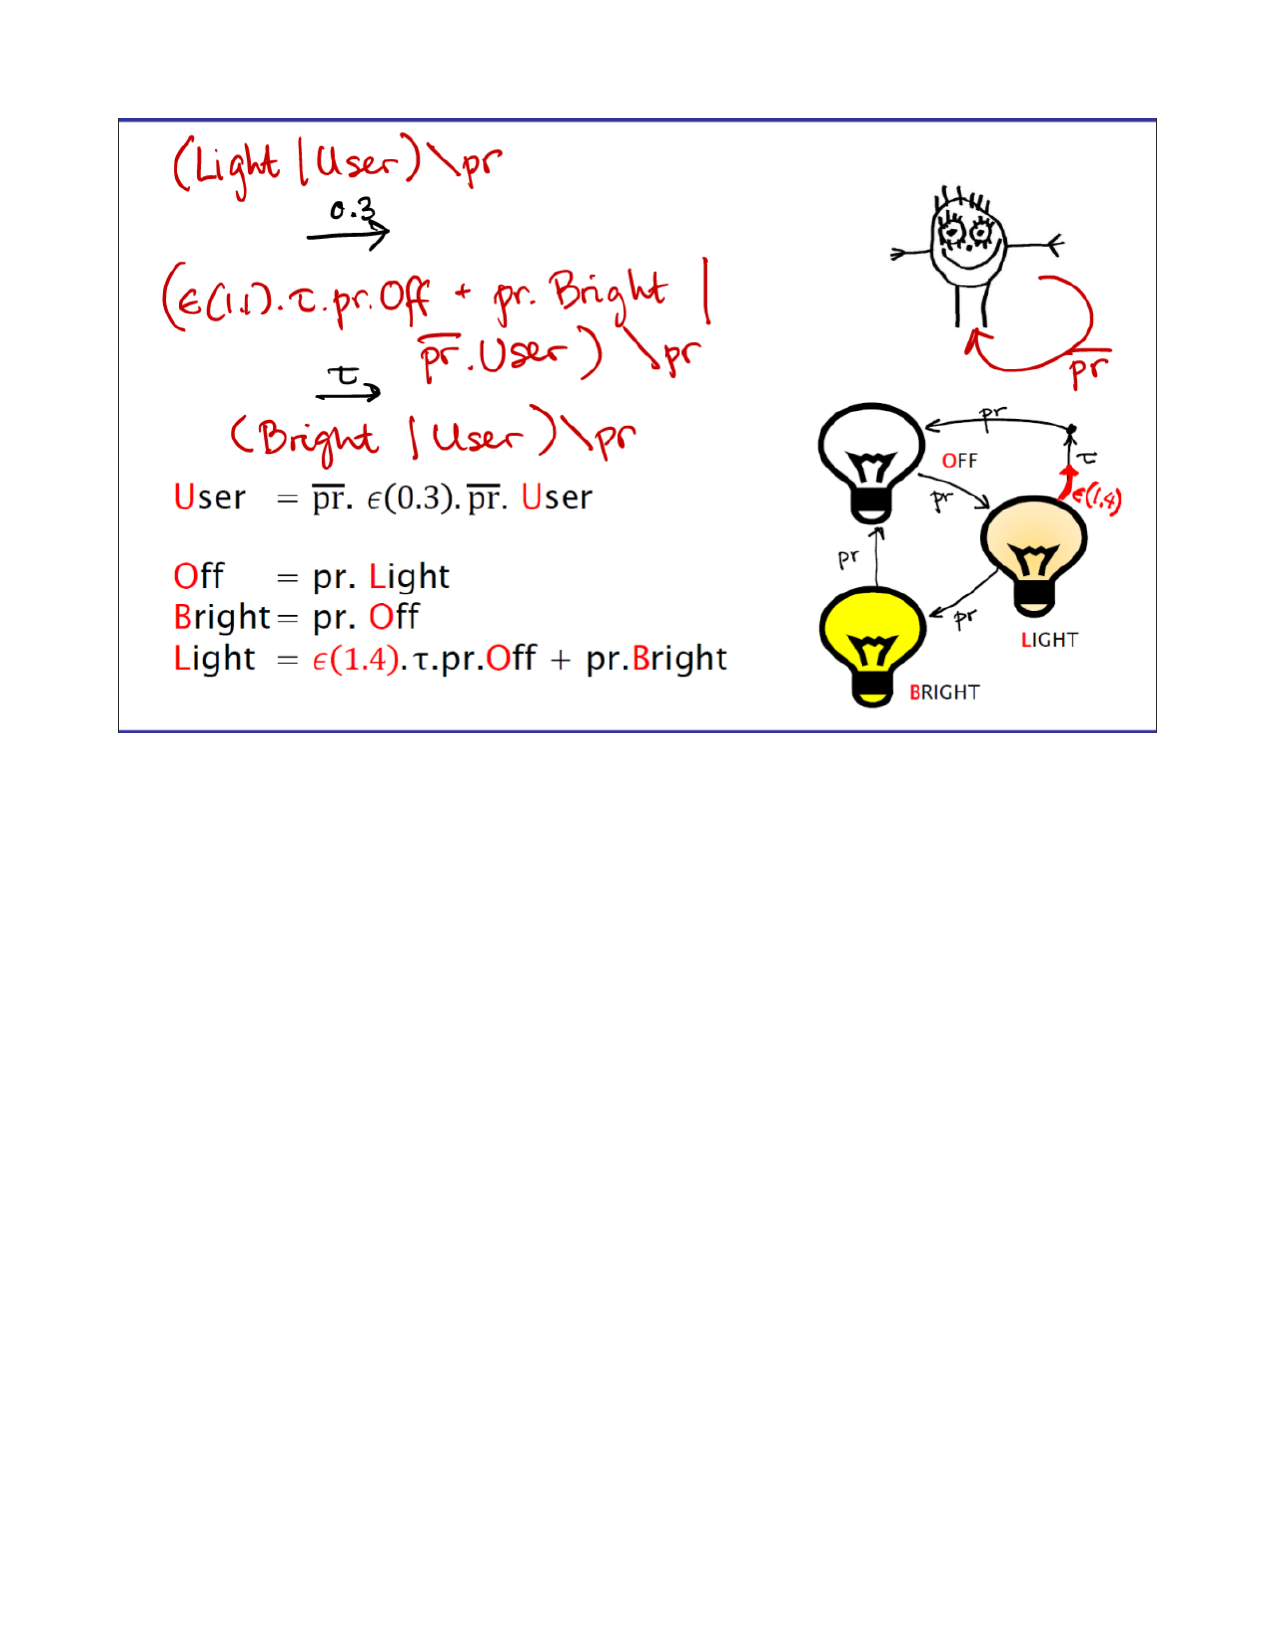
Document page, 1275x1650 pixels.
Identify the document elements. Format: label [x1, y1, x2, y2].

picture [118, 118, 1157, 733]
